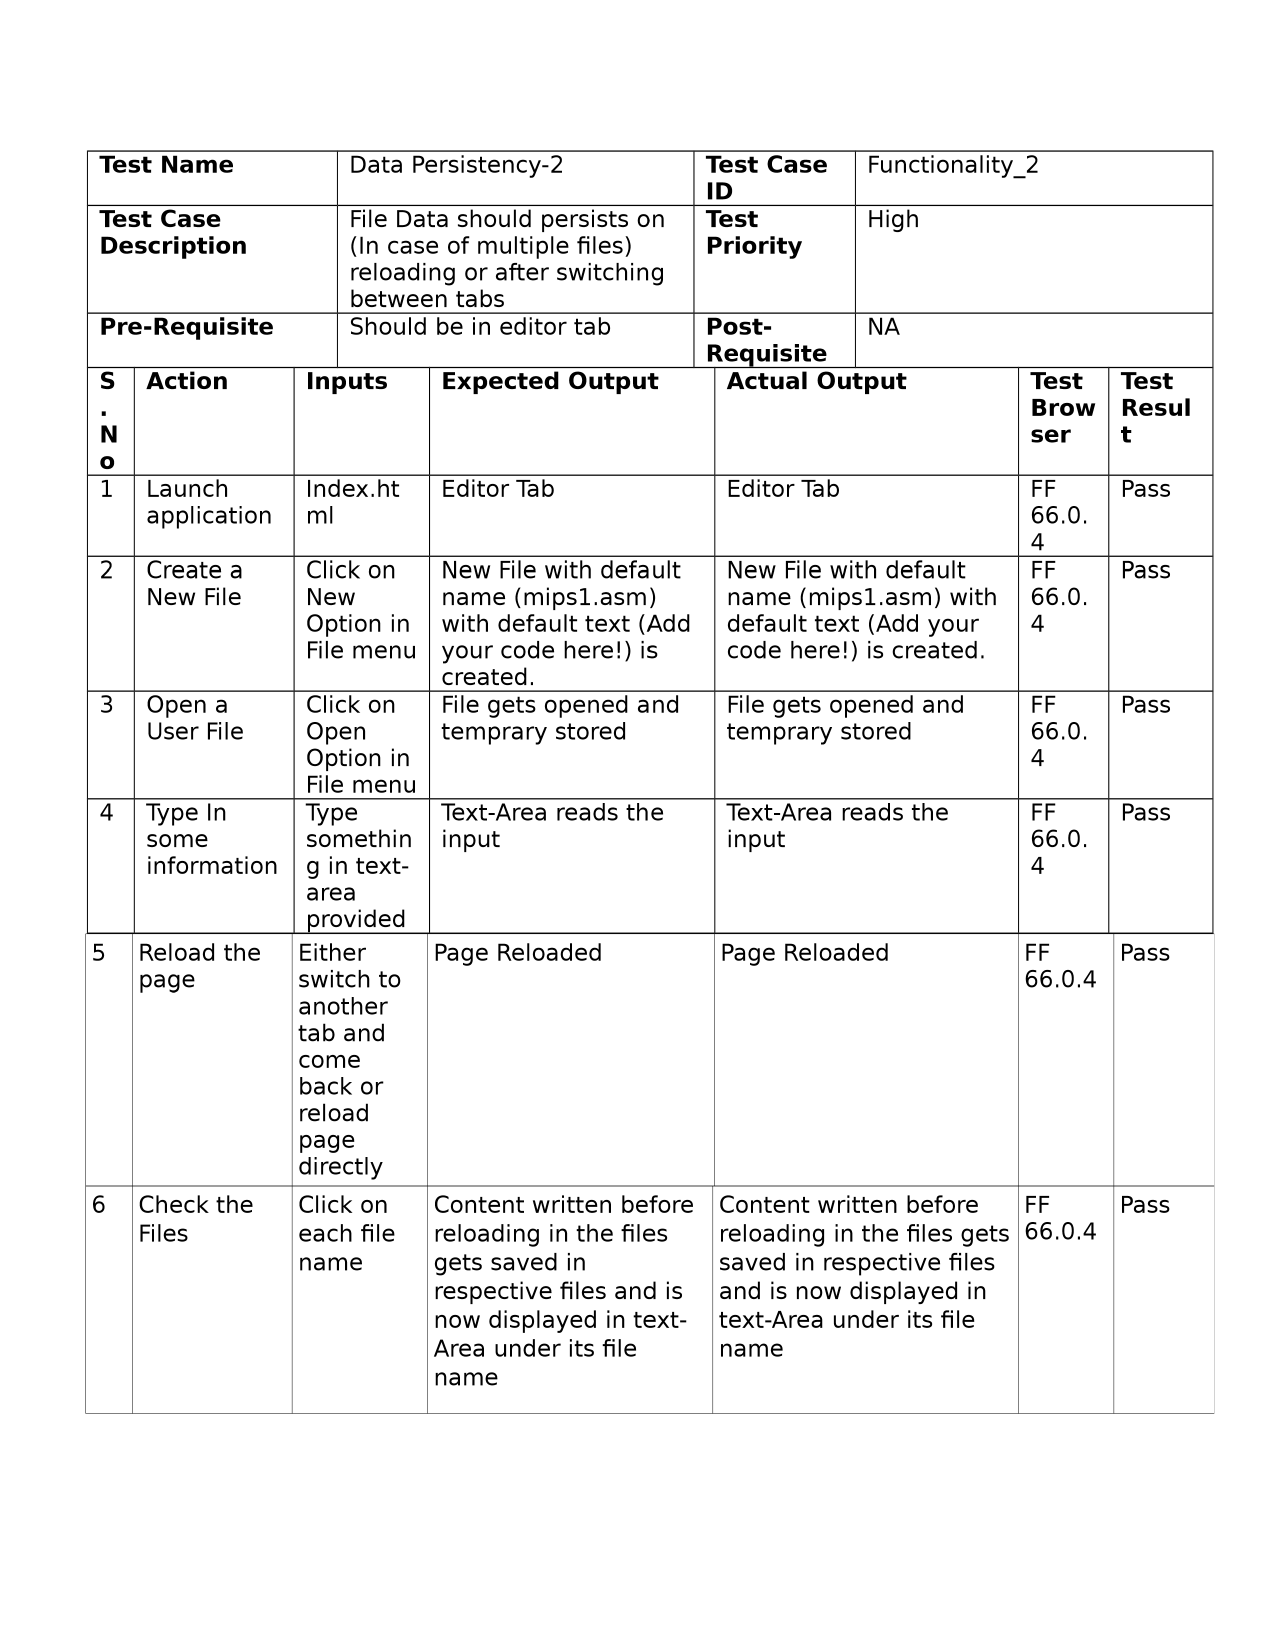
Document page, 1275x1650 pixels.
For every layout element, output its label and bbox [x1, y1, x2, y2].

picture [84, 150, 1215, 1414]
